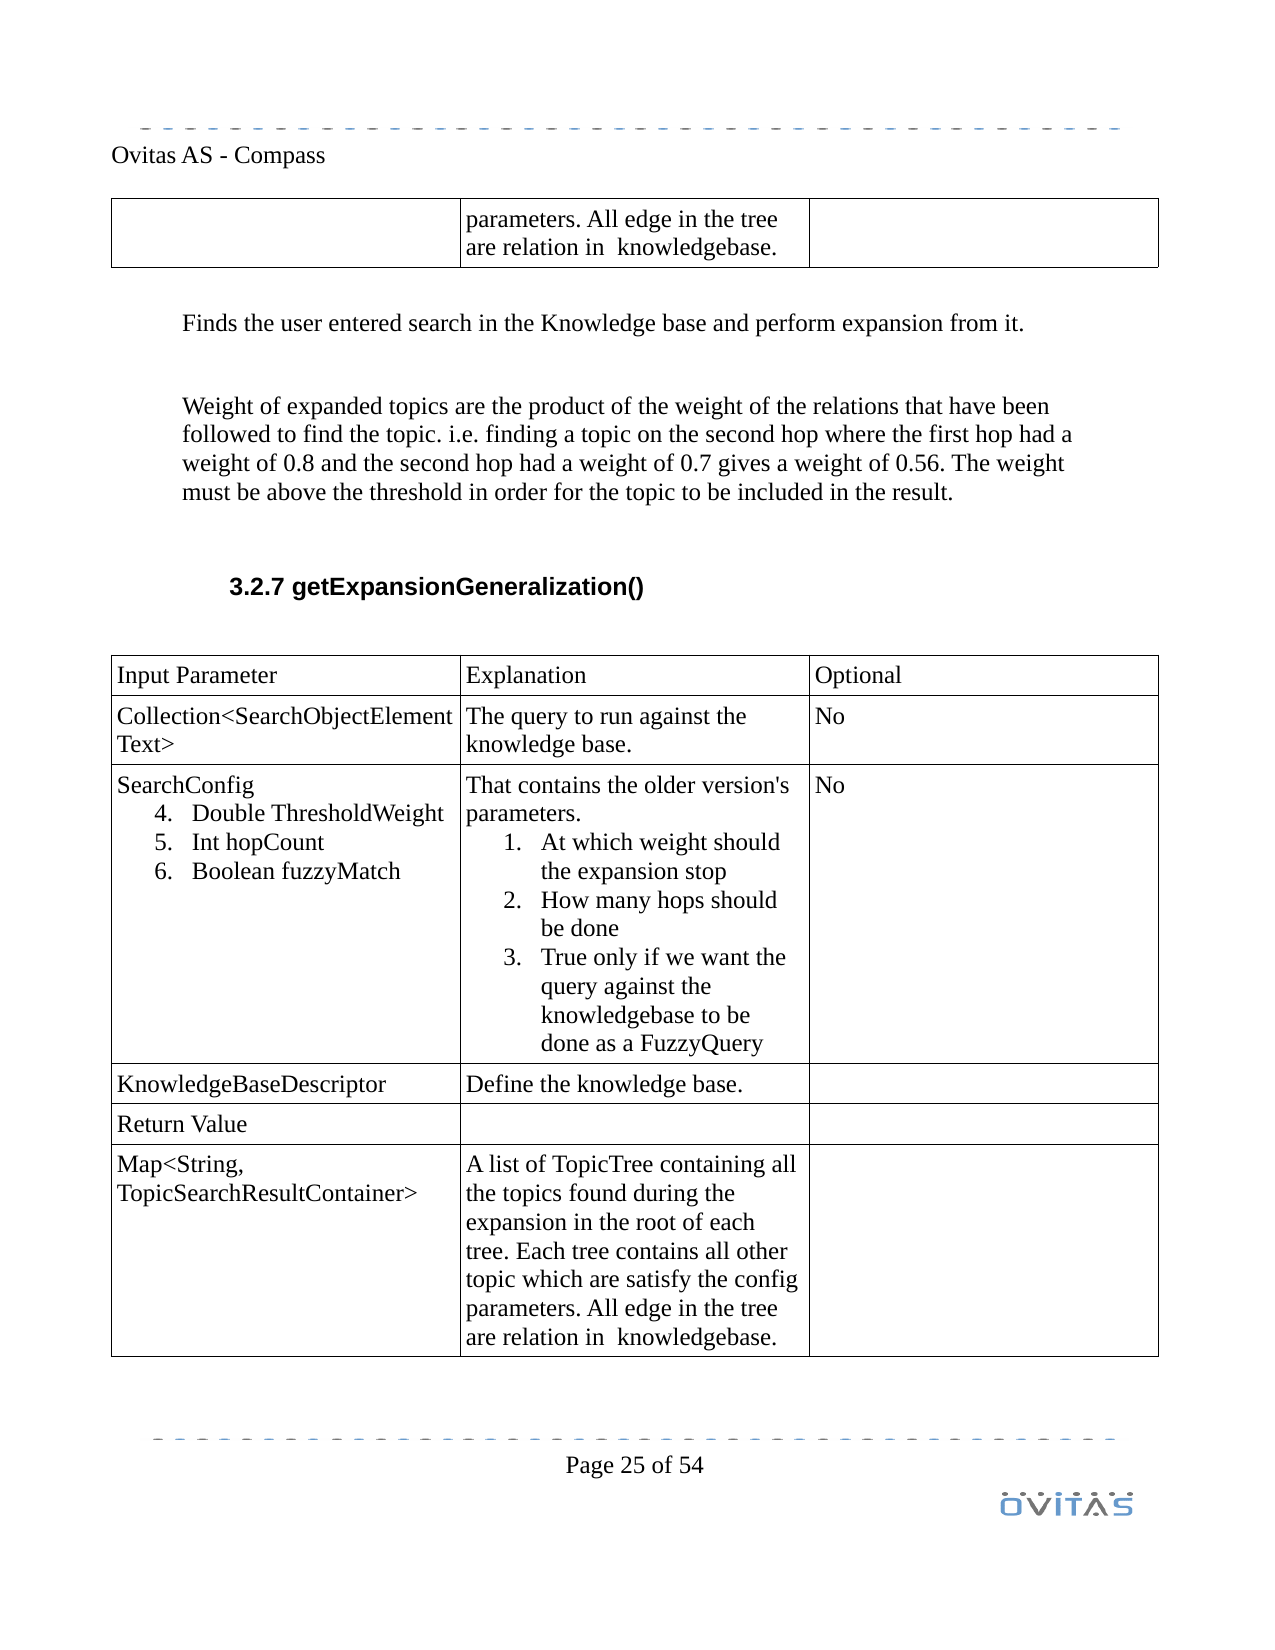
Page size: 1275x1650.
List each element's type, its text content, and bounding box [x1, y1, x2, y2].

picture [127, 127, 1134, 131]
table_cell Map<String, TopicSearchResultContainer> [112, 1145, 460, 1356]
table_cell SearchConfig Double ThresholdWeight Int hopCount Boolean fuzzyMatch [112, 765, 460, 1063]
text Finds the user entered search in the Knowledge base and perform expansion from it. [182, 308, 1111, 337]
table_cell Return Value [112, 1104, 460, 1144]
table_cell [461, 1104, 809, 1144]
table_header Input Parameter [112, 656, 460, 695]
table_cell [810, 1104, 1158, 1144]
table_cell Collection<SearchObjectElementText> [112, 696, 460, 764]
subtitle 3.2.7 getExpansionGeneralization() [229, 572, 1158, 601]
table_cell No [810, 765, 1158, 1063]
table_cell A list of TopicTree containing all the topics found during the expansion in the root of each tree. Each tree contains all other topic which are satisfy the config parameters. All edge in the tree are relation in knowledgebase. [461, 1145, 809, 1356]
table_cell Define the knowledge base. [461, 1064, 809, 1103]
table_cell parameters. All edge in the tree are relation in knowledgebase. [461, 199, 809, 267]
table_header Optional [810, 656, 1158, 695]
table_cell KnowledgeBaseDescriptor [112, 1064, 460, 1103]
text Weight of expanded topics are the product of the weight of the relations that have been followed to find the topic. i.e. finding a topic on the second hop where the first hop had a weight of 0.8 and the second hop had a weight of 0.7 gives a weight of 0.56. The weight must be above the threshold in order for the topic to be included in the result. [182, 391, 1111, 506]
table_cell That contains the older version's parameters. At which weight should the expansion stop How many hops should be done True only if we want the query against the knowledgebase to be done as a FuzzyQuery [461, 765, 809, 1063]
table_cell [810, 1064, 1158, 1103]
table_cell [810, 199, 1158, 267]
table_cell [810, 1145, 1158, 1356]
table_cell [112, 199, 460, 267]
table_cell No [810, 696, 1158, 764]
table_cell The query to run against the knowledge base. [461, 696, 809, 764]
table_header Explanation [461, 656, 809, 695]
